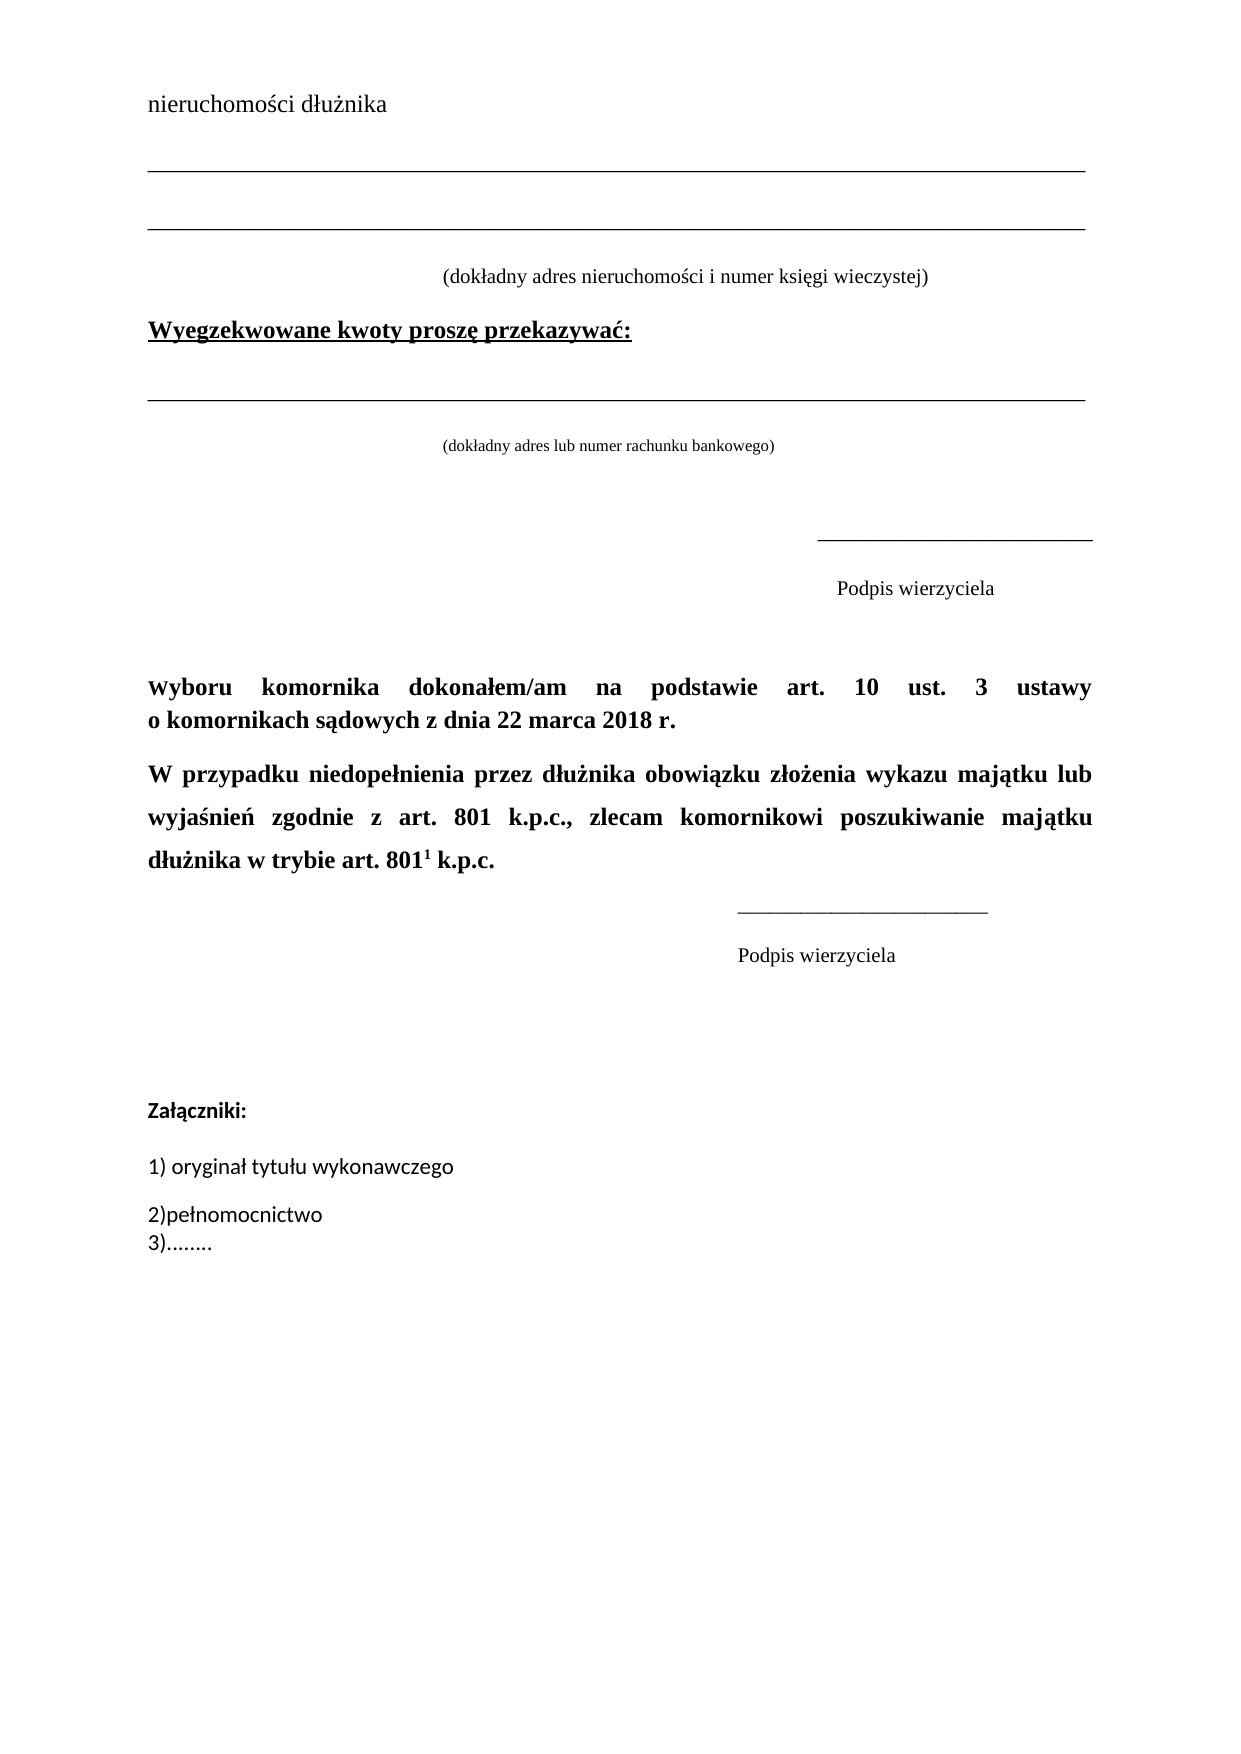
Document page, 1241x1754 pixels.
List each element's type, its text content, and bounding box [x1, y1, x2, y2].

text Podpis wierzyciela [148, 576, 1093, 600]
text 1) oryginał tytułu wykonawczego [148, 1152, 1093, 1180]
text (dokładny adres nieruchomości i numer księgi wieczystej) [369, 264, 1093, 288]
text W przypadku niedopełnienia przez dłużnika obowiązku złożenia wykazu majątku lub wyjaśnień zgodnie z art. 801 k.p.c., zlecam komornikowi poszukiwanie majątku dłużnika w trybie art. 8011 k.p.c. [148, 759, 1093, 874]
text Wyegzekwowane kwoty proszę przekazywać: [148, 315, 1093, 344]
text ________________________ [664, 892, 1093, 916]
text Wyboru komornika dokonałem/am na podstawie art. 10 ust. 3 ustawy o komornikach sądowych z dnia 22 marca 2018 r. [148, 672, 1093, 734]
list 3)........ [148, 1228, 1093, 1256]
list 2)pełnomocnictwo [148, 1200, 1093, 1228]
text nieruchomości dłużnika ______________________________________________________________________________________________________________________________________________________ [148, 89, 1093, 232]
text ______________________ [148, 516, 1093, 544]
text (dokładny adres lub numer rachunku bankowego) [369, 436, 1093, 493]
text Załączniki: [148, 1096, 1093, 1124]
text ___________________________________________________________________________ [148, 376, 1093, 404]
text Podpis wierzyciela [664, 943, 1093, 967]
